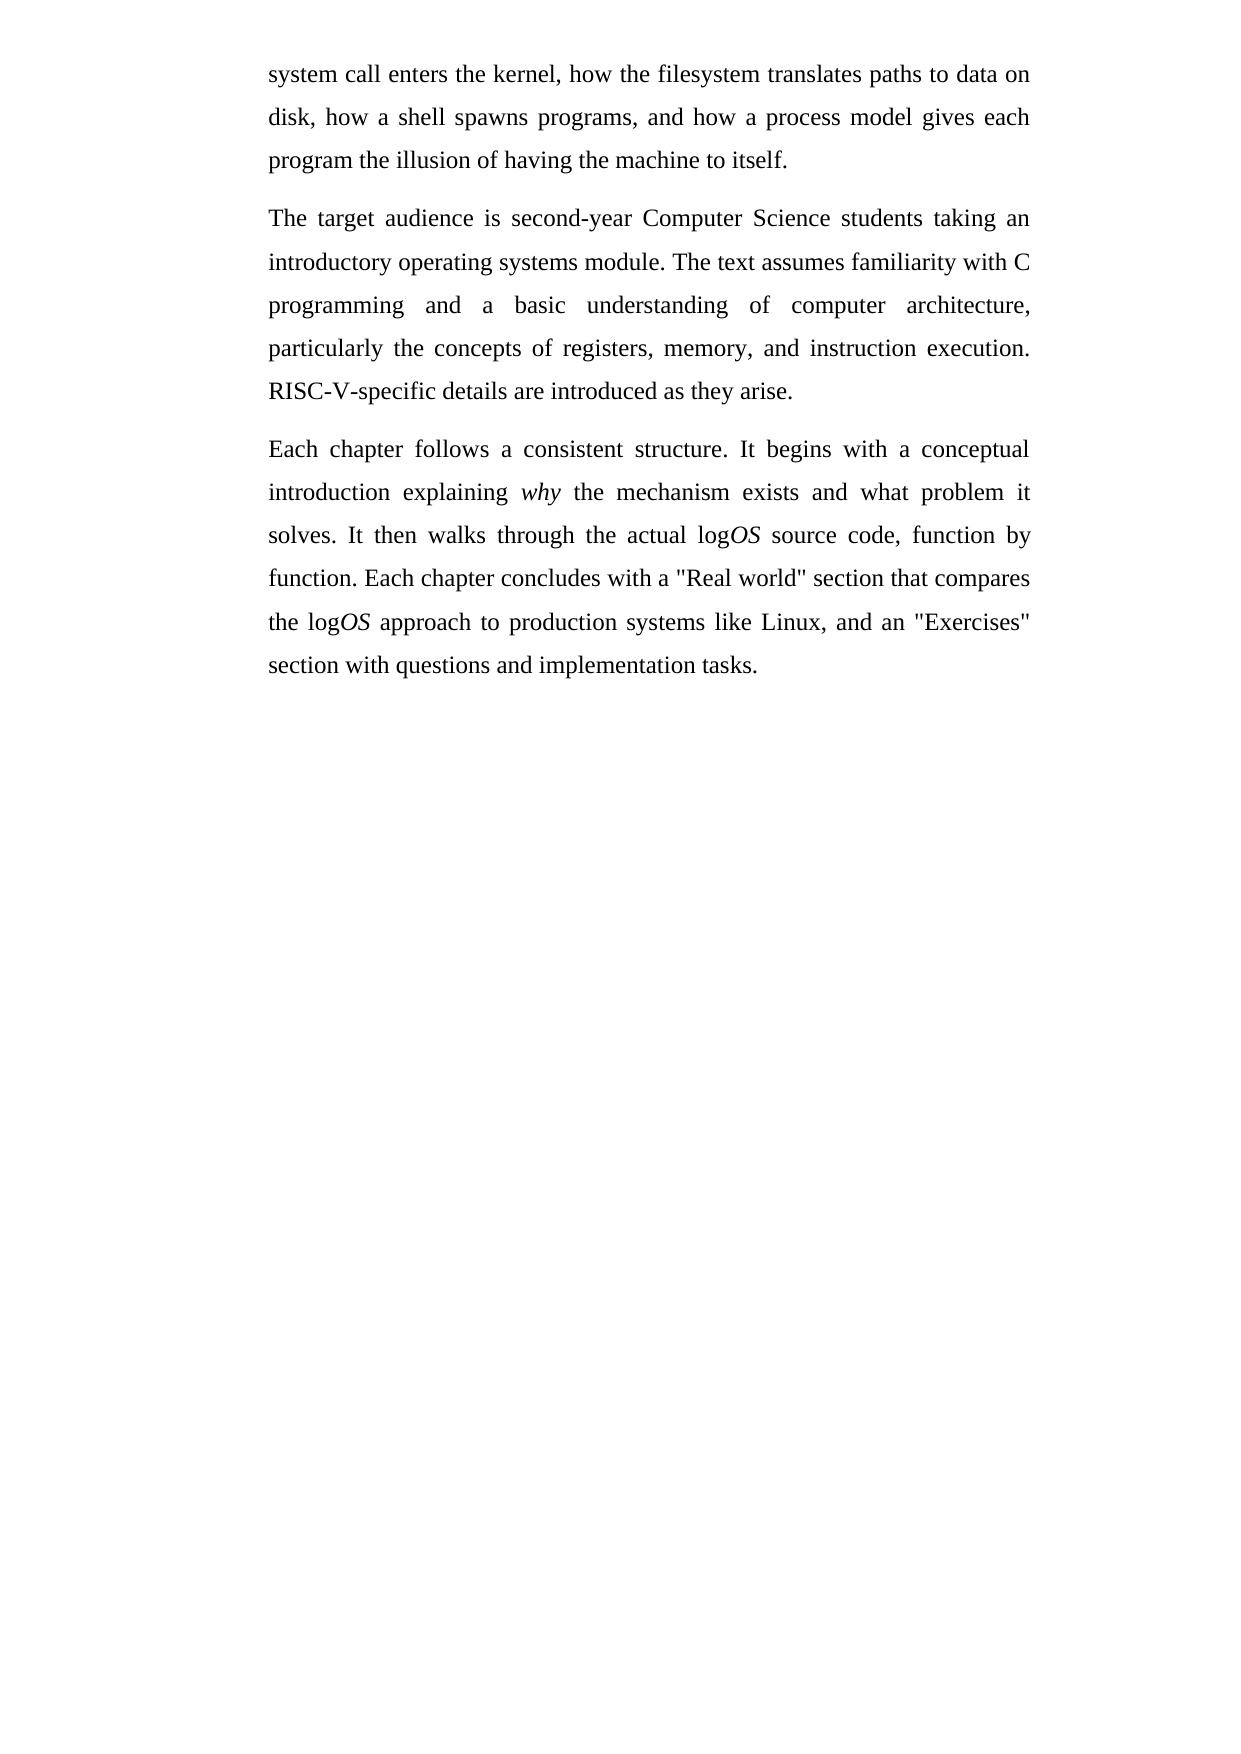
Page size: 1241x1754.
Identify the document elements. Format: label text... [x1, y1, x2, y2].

text The target audience is second-year Computer Science students taking an introductory operating systems module. The text assumes familiarity with C programming and a basic understanding of computer architecture, particularly the concepts of registers, memory, and instruction execution. RISC-V-specific details are introduced as they arise. [268, 203, 1031, 405]
text Each chapter follows a consistent structure. It begins with a conceptual introduction explaining why the mechanism exists and what problem it solves. It then walks through the actual logOS source code, function by function. Each chapter concludes with a "Real world" section that compares the logOS approach to production systems like Linux, and an "Exercises" section with questions and implementation tasks. [268, 434, 1031, 678]
text system call enters the kernel, how the filesystem translates paths to data on disk, how a shell spawns programs, and how a process model gives each program the illusion of having the machine to itself. [268, 59, 1031, 174]
